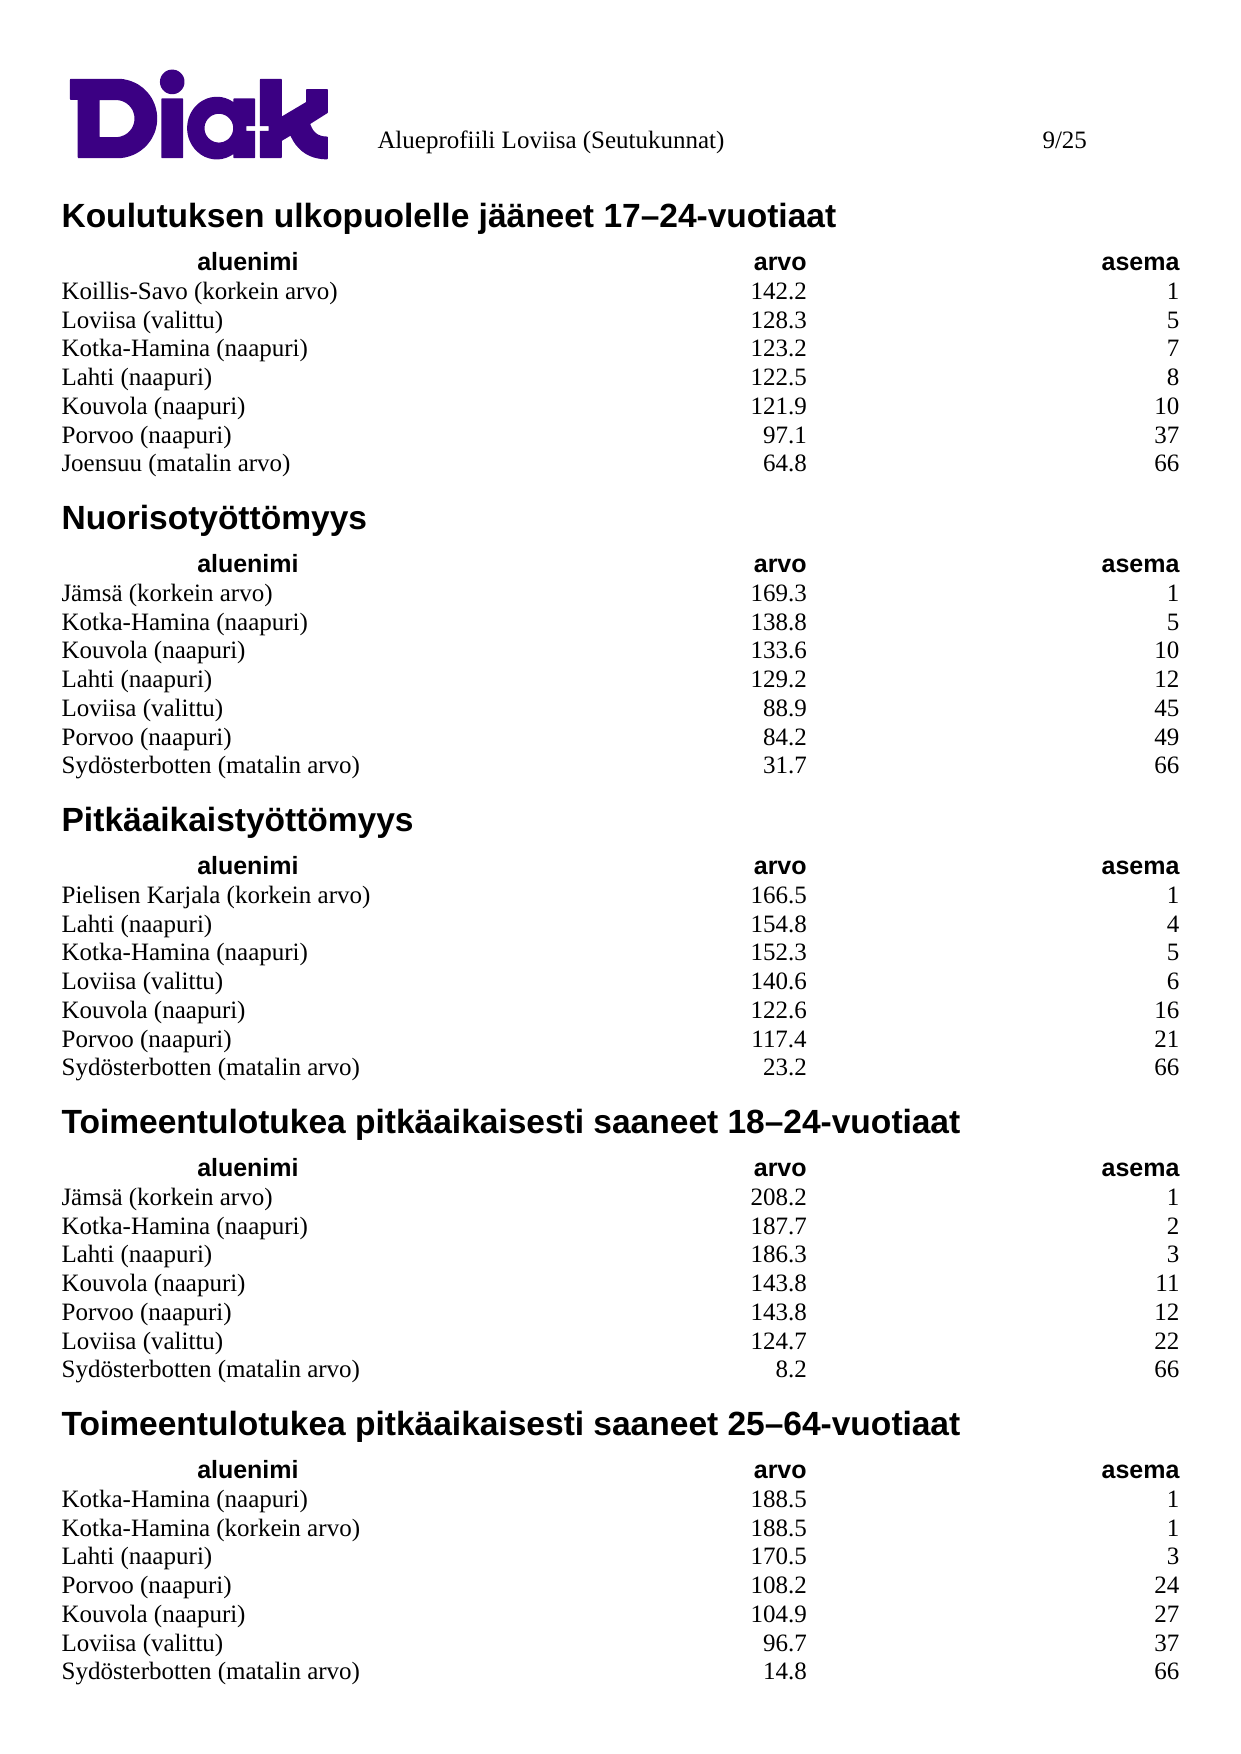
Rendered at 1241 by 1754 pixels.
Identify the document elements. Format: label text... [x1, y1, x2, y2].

table_cell 66 [806, 1656, 1179, 1685]
table_cell 27 [806, 1599, 1179, 1628]
table_cell Loviisa (valittu) [61, 693, 434, 722]
table_cell 140.6 [434, 966, 806, 995]
table_cell 152.3 [434, 938, 806, 966]
table_cell 5 [806, 607, 1179, 636]
table_cell 64.8 [434, 449, 806, 477]
table_cell 188.5 [434, 1484, 806, 1513]
table_cell 187.7 [434, 1211, 806, 1239]
table_cell 188.5 [434, 1513, 806, 1541]
table_cell 21 [806, 1024, 1179, 1052]
table_header arvo [434, 247, 806, 276]
subtitle Toimeentulotukea pitkäaikaisesti saaneet 25–64-vuotiaat [61, 1404, 1179, 1443]
table_cell 128.3 [434, 305, 806, 333]
table_cell 1 [806, 578, 1179, 607]
table_cell Kotka-Hamina (naapuri) [61, 938, 434, 966]
table_cell Porvoo (naapuri) [61, 1297, 434, 1326]
subtitle Toimeentulotukea pitkäaikaisesti saaneet 18–24-vuotiaat [61, 1102, 1179, 1141]
table_cell 4 [806, 909, 1179, 937]
table_cell 66 [806, 1053, 1179, 1081]
table_cell 2 [806, 1211, 1179, 1239]
table_cell 66 [806, 751, 1179, 779]
table_cell Kotka-Hamina (naapuri) [61, 1484, 434, 1513]
table_cell 84.2 [434, 722, 806, 751]
table_cell Kouvola (naapuri) [61, 995, 434, 1024]
table_cell Kotka-Hamina (naapuri) [61, 334, 434, 362]
table_cell 49 [806, 722, 1179, 751]
table_cell Lahti (naapuri) [61, 664, 434, 693]
table_cell Sydösterbotten (matalin arvo) [61, 1355, 434, 1383]
subtitle Koulutuksen ulkopuolelle jääneet 17–24-vuotiaat [61, 196, 1179, 235]
table_cell Lahti (naapuri) [61, 362, 434, 391]
table_cell Pielisen Karjala (korkein arvo) [61, 880, 434, 909]
table_cell 1 [806, 1182, 1179, 1211]
table_cell 7 [806, 334, 1179, 362]
table_header asema [806, 549, 1179, 578]
table_cell 129.2 [434, 664, 806, 693]
table_cell Sydösterbotten (matalin arvo) [61, 1656, 434, 1685]
table_cell 12 [806, 1297, 1179, 1326]
table_header asema [806, 851, 1179, 880]
table_cell Loviisa (valittu) [61, 1628, 434, 1656]
table_cell 14.8 [434, 1656, 806, 1685]
table_cell 166.5 [434, 880, 806, 909]
table_cell 1 [806, 1513, 1179, 1541]
table_cell 45 [806, 693, 1179, 722]
table_cell 16 [806, 995, 1179, 1024]
table_cell 22 [806, 1326, 1179, 1354]
table_cell Loviisa (valittu) [61, 305, 434, 333]
table_cell 5 [806, 938, 1179, 966]
table_cell 10 [806, 391, 1179, 420]
table_header asema [806, 1153, 1179, 1182]
table_cell 8.2 [434, 1355, 806, 1383]
table_cell 66 [806, 1355, 1179, 1383]
table_cell 170.5 [434, 1541, 806, 1570]
table_header arvo [434, 1153, 806, 1182]
table_header aluenimi [61, 1455, 434, 1484]
table_cell 208.2 [434, 1182, 806, 1211]
table_cell Joensuu (matalin arvo) [61, 449, 434, 477]
table_cell 24 [806, 1570, 1179, 1599]
table_header arvo [434, 1455, 806, 1484]
table_cell Koillis-Savo (korkein arvo) [61, 276, 434, 305]
table_cell Lahti (naapuri) [61, 1541, 434, 1570]
table_cell 142.2 [434, 276, 806, 305]
table_cell 124.7 [434, 1326, 806, 1354]
table_cell Kouvola (naapuri) [61, 391, 434, 420]
table_cell 3 [806, 1240, 1179, 1268]
table_cell 23.2 [434, 1053, 806, 1081]
table_cell 121.9 [434, 391, 806, 420]
table_cell 1 [806, 276, 1179, 305]
table_cell Porvoo (naapuri) [61, 722, 434, 751]
table_cell 1 [806, 880, 1179, 909]
table_cell 37 [806, 420, 1179, 448]
table_cell Sydösterbotten (matalin arvo) [61, 1053, 434, 1081]
table_cell Kotka-Hamina (korkein arvo) [61, 1513, 434, 1541]
table_cell 31.7 [434, 751, 806, 779]
table_cell 143.8 [434, 1297, 806, 1326]
table_cell 10 [806, 636, 1179, 664]
subtitle Pitkäaikaistyöttömyys [61, 800, 1179, 839]
table_cell Jämsä (korkein arvo) [61, 1182, 434, 1211]
table_cell Kotka-Hamina (naapuri) [61, 1211, 434, 1239]
table_cell 5 [806, 305, 1179, 333]
table_cell 108.2 [434, 1570, 806, 1599]
table_header aluenimi [61, 549, 434, 578]
table_cell Porvoo (naapuri) [61, 1570, 434, 1599]
table_cell Kouvola (naapuri) [61, 1599, 434, 1628]
table_cell Jämsä (korkein arvo) [61, 578, 434, 607]
table_cell Loviisa (valittu) [61, 966, 434, 995]
table_cell Sydösterbotten (matalin arvo) [61, 751, 434, 779]
table_cell 169.3 [434, 578, 806, 607]
table_cell 88.9 [434, 693, 806, 722]
table_cell 66 [806, 449, 1179, 477]
table_cell 143.8 [434, 1268, 806, 1297]
table_header aluenimi [61, 1153, 434, 1182]
table_cell 122.6 [434, 995, 806, 1024]
table_cell Lahti (naapuri) [61, 1240, 434, 1268]
table_cell Kouvola (naapuri) [61, 1268, 434, 1297]
table_cell 6 [806, 966, 1179, 995]
table_cell Kotka-Hamina (naapuri) [61, 607, 434, 636]
table_header asema [806, 1455, 1179, 1484]
table_cell Porvoo (naapuri) [61, 420, 434, 448]
table_cell 154.8 [434, 909, 806, 937]
table_cell Porvoo (naapuri) [61, 1024, 434, 1052]
table_header asema [806, 247, 1179, 276]
table_cell 117.4 [434, 1024, 806, 1052]
table_cell 12 [806, 664, 1179, 693]
table_cell 11 [806, 1268, 1179, 1297]
table_cell Loviisa (valittu) [61, 1326, 434, 1354]
subtitle Nuorisotyöttömyys [61, 498, 1179, 537]
table_cell 138.8 [434, 607, 806, 636]
table_cell 96.7 [434, 1628, 806, 1656]
table_cell 122.5 [434, 362, 806, 391]
table_cell 3 [806, 1541, 1179, 1570]
table_header arvo [434, 851, 806, 880]
table_cell 1 [806, 1484, 1179, 1513]
table_cell 186.3 [434, 1240, 806, 1268]
table_cell 8 [806, 362, 1179, 391]
table_cell 123.2 [434, 334, 806, 362]
table_cell 104.9 [434, 1599, 806, 1628]
table_cell 97.1 [434, 420, 806, 448]
table_cell 133.6 [434, 636, 806, 664]
table_header aluenimi [61, 851, 434, 880]
table_header aluenimi [61, 247, 434, 276]
table_cell 37 [806, 1628, 1179, 1656]
table_header arvo [434, 549, 806, 578]
table_cell Kouvola (naapuri) [61, 636, 434, 664]
table_cell Lahti (naapuri) [61, 909, 434, 937]
